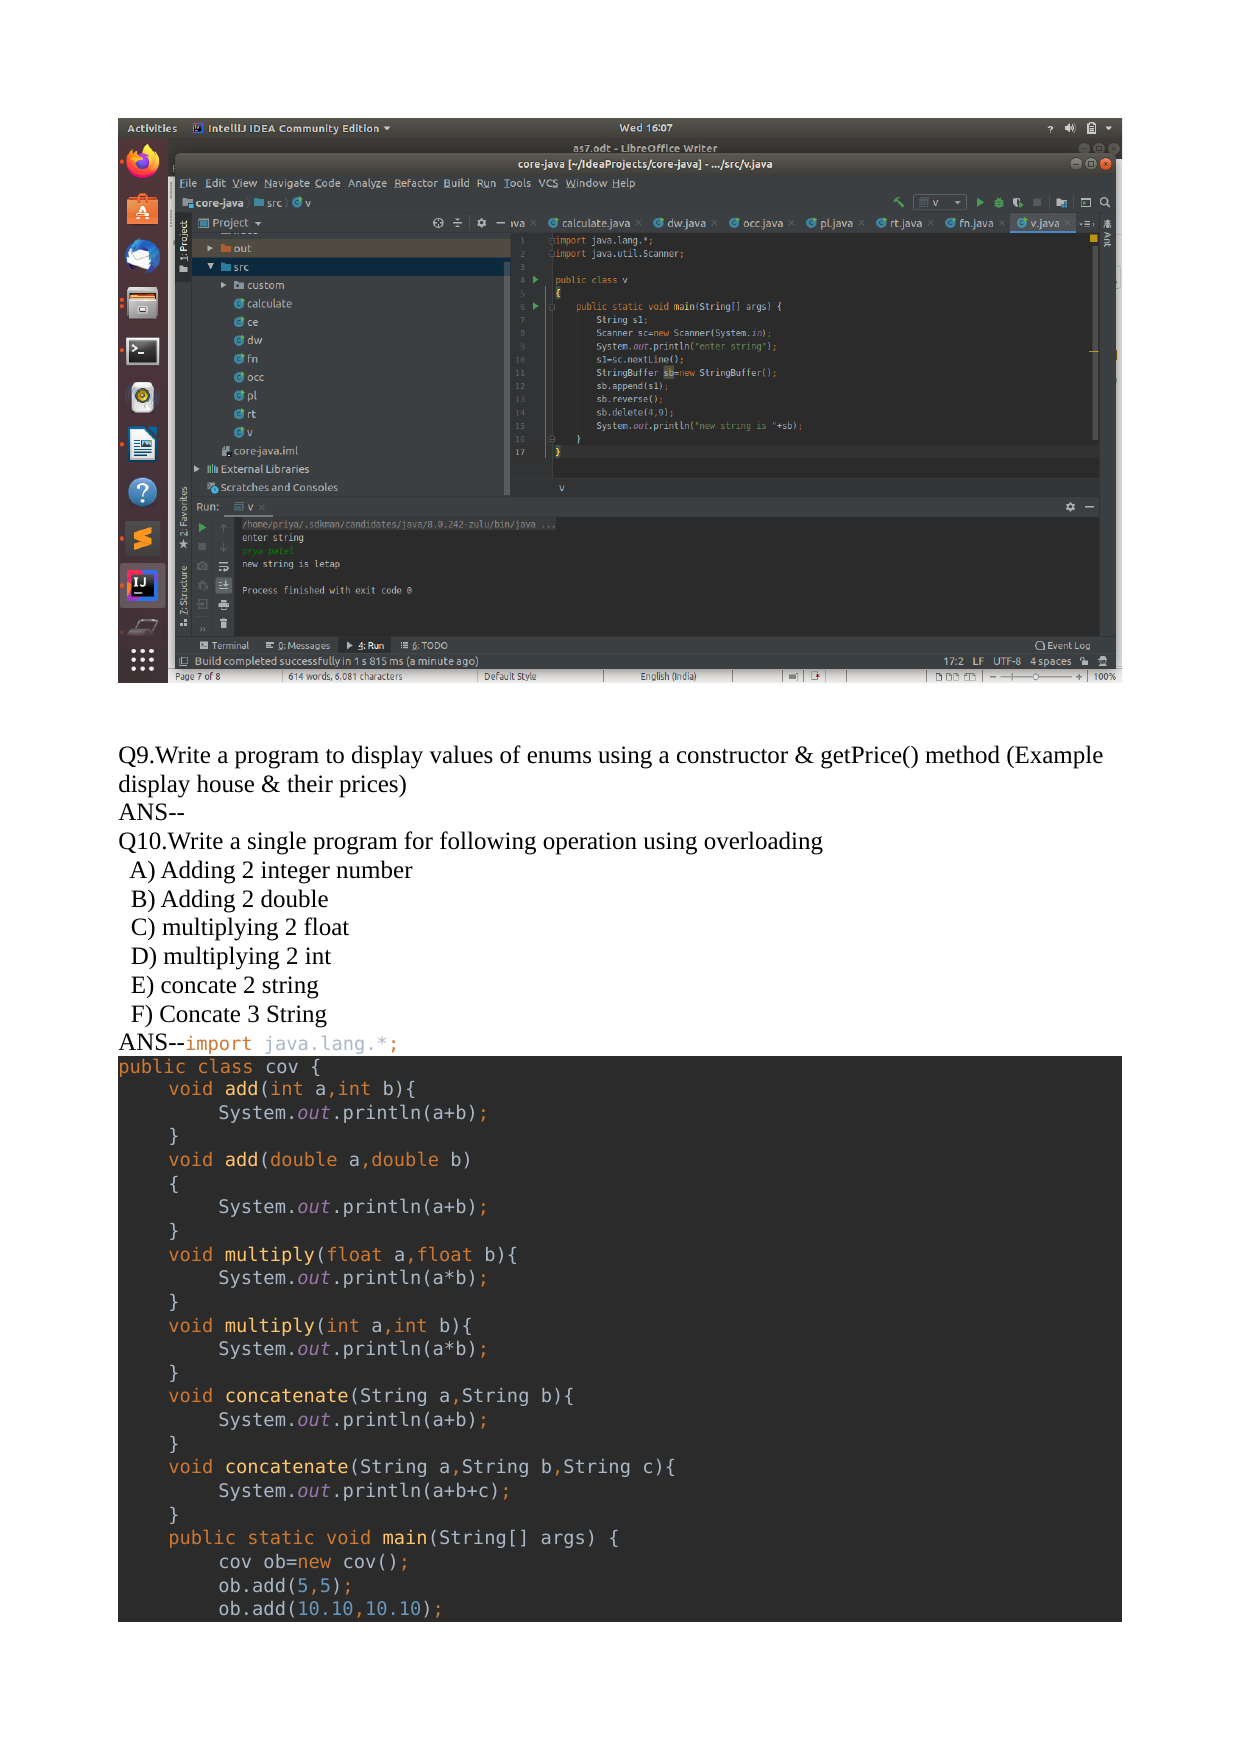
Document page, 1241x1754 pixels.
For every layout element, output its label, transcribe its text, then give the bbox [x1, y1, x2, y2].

text ANS--import java.lang.*; [118, 1027, 1122, 1056]
text } [118, 1125, 1122, 1149]
text public class cov { [118, 1056, 1122, 1078]
text void multiply(int a,int b){ [118, 1314, 1122, 1338]
text } [118, 1362, 1122, 1386]
text } [118, 1504, 1122, 1527]
text ob.add(10.10,10.10); [118, 1598, 1122, 1622]
picture [118, 118, 1123, 683]
text } [118, 1220, 1122, 1244]
text ob.add(5,5); [118, 1575, 1122, 1598]
text void multiply(float a,float b){ [118, 1244, 1122, 1267]
text void add(int a,int b){ [118, 1078, 1122, 1102]
text } [118, 1291, 1122, 1314]
text ANS-- Q10.Write a single program for following operation using overloading A) Adding 2 integer number B) Adding 2 double C) multiplying 2 float D) multiplying 2 int E) concate 2 string F) Concate 3 String [118, 797, 1122, 1027]
text void add(double a,double b) [118, 1149, 1122, 1173]
text cov ob=new cov(); [118, 1551, 1122, 1575]
text Q9.Write a program to display values of enums using a constructor & getPrice() method (Example display house & their prices) [118, 711, 1122, 797]
text { [118, 1173, 1122, 1196]
text System.out.println(a+b); [118, 1196, 1122, 1220]
text System.out.println(a+b); [118, 1102, 1122, 1125]
text void concatenate(String a,String b){ [118, 1386, 1122, 1409]
text System.out.println(a*b); [118, 1267, 1122, 1291]
text System.out.println(a+b); [118, 1409, 1122, 1433]
text } [118, 1433, 1122, 1456]
text void concatenate(String a,String b,String c){ [118, 1456, 1122, 1480]
text System.out.println(a+b+c); [118, 1480, 1122, 1504]
text System.out.println(a*b); [118, 1338, 1122, 1362]
text public static void main(String[] args) { [118, 1527, 1122, 1551]
